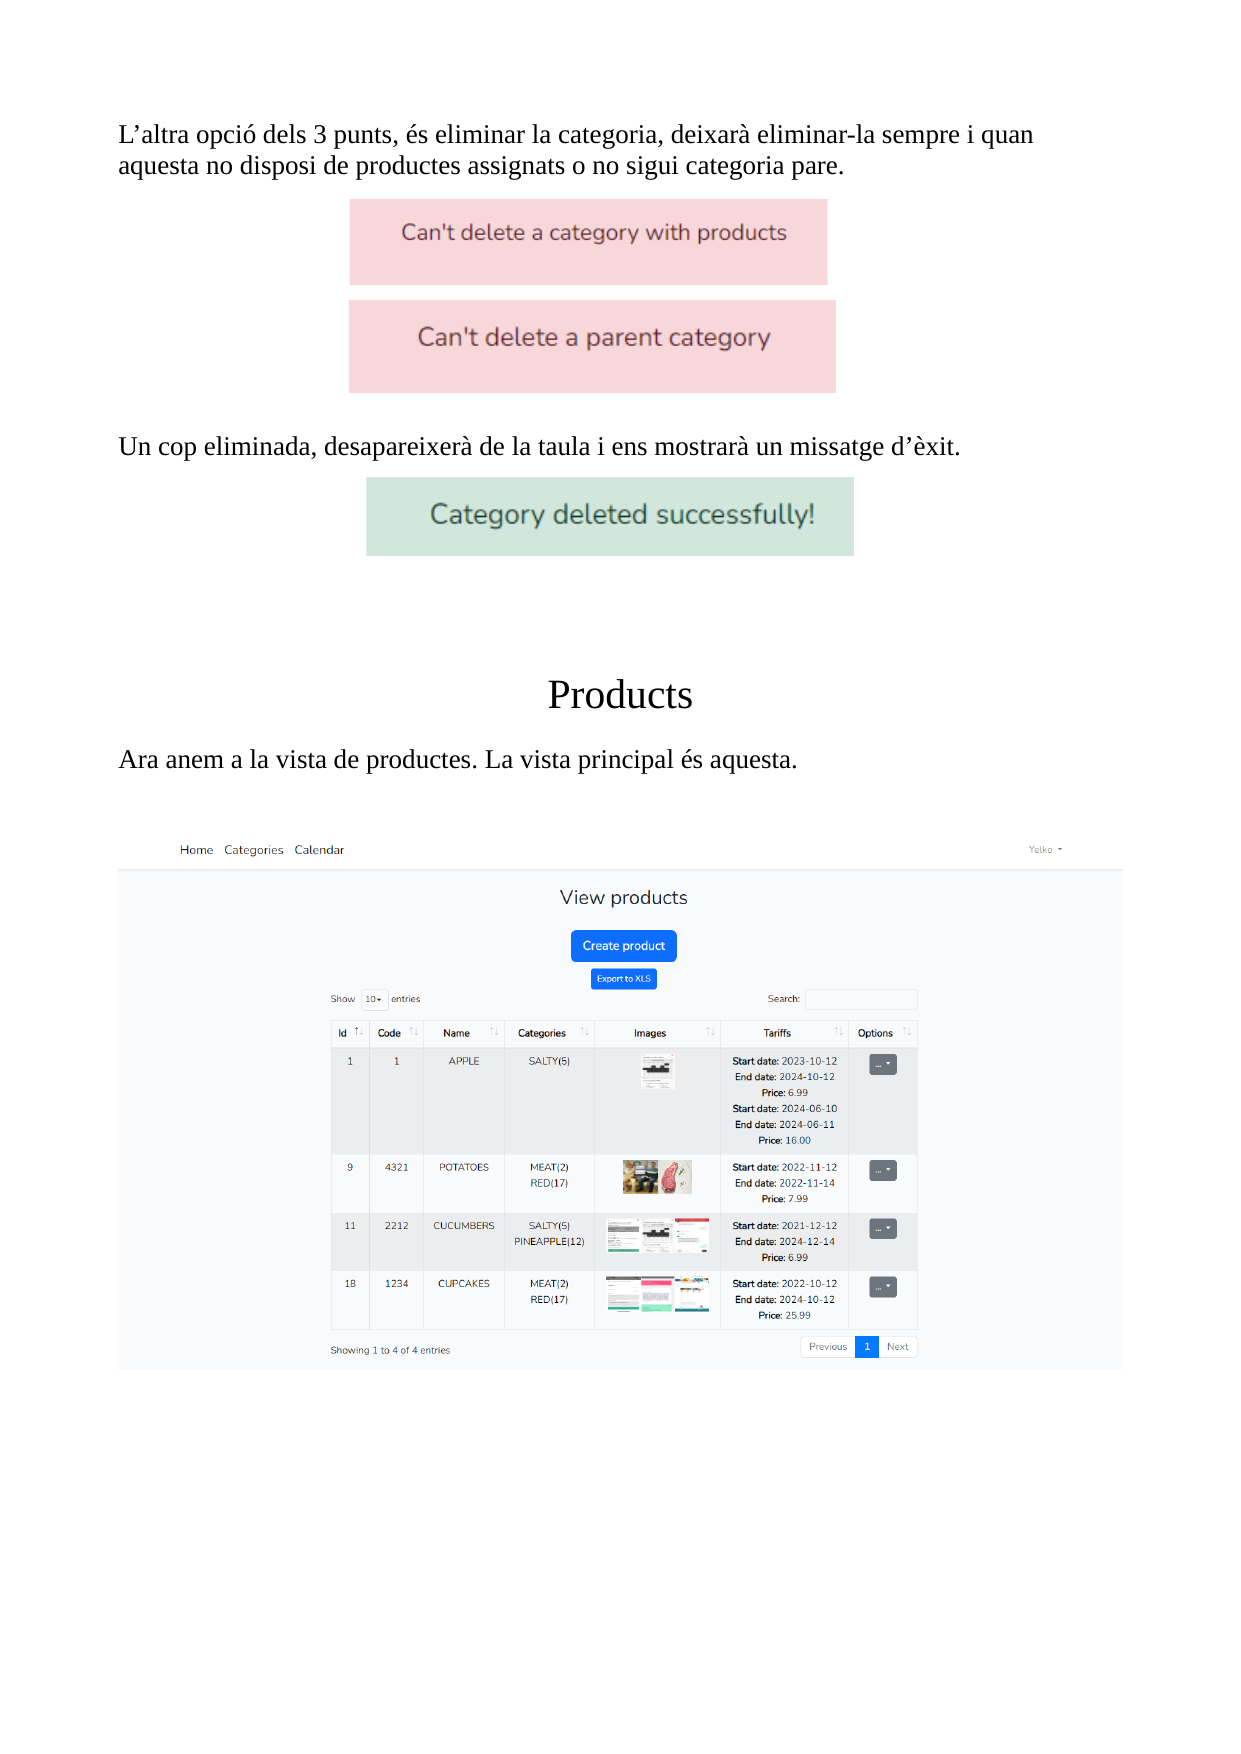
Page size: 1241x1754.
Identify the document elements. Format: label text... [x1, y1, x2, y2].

picture [349, 199, 828, 285]
text Ara anem a la vista de productes. La vista principal és aquesta. [118, 743, 1122, 774]
text Products [118, 669, 1122, 717]
picture [118, 836, 1123, 1369]
picture [366, 477, 854, 556]
text Un cop eliminada, desapareixerà de la taula i ens mostrarà un missatge d’èxit. [118, 429, 1122, 461]
text L’altra opció dels 3 punts, és eliminar la categoria, deixarà eliminar-la sempre i quan aquesta no disposi de productes assignats o no sigui categoria pare. [118, 118, 1122, 180]
picture [348, 300, 836, 393]
